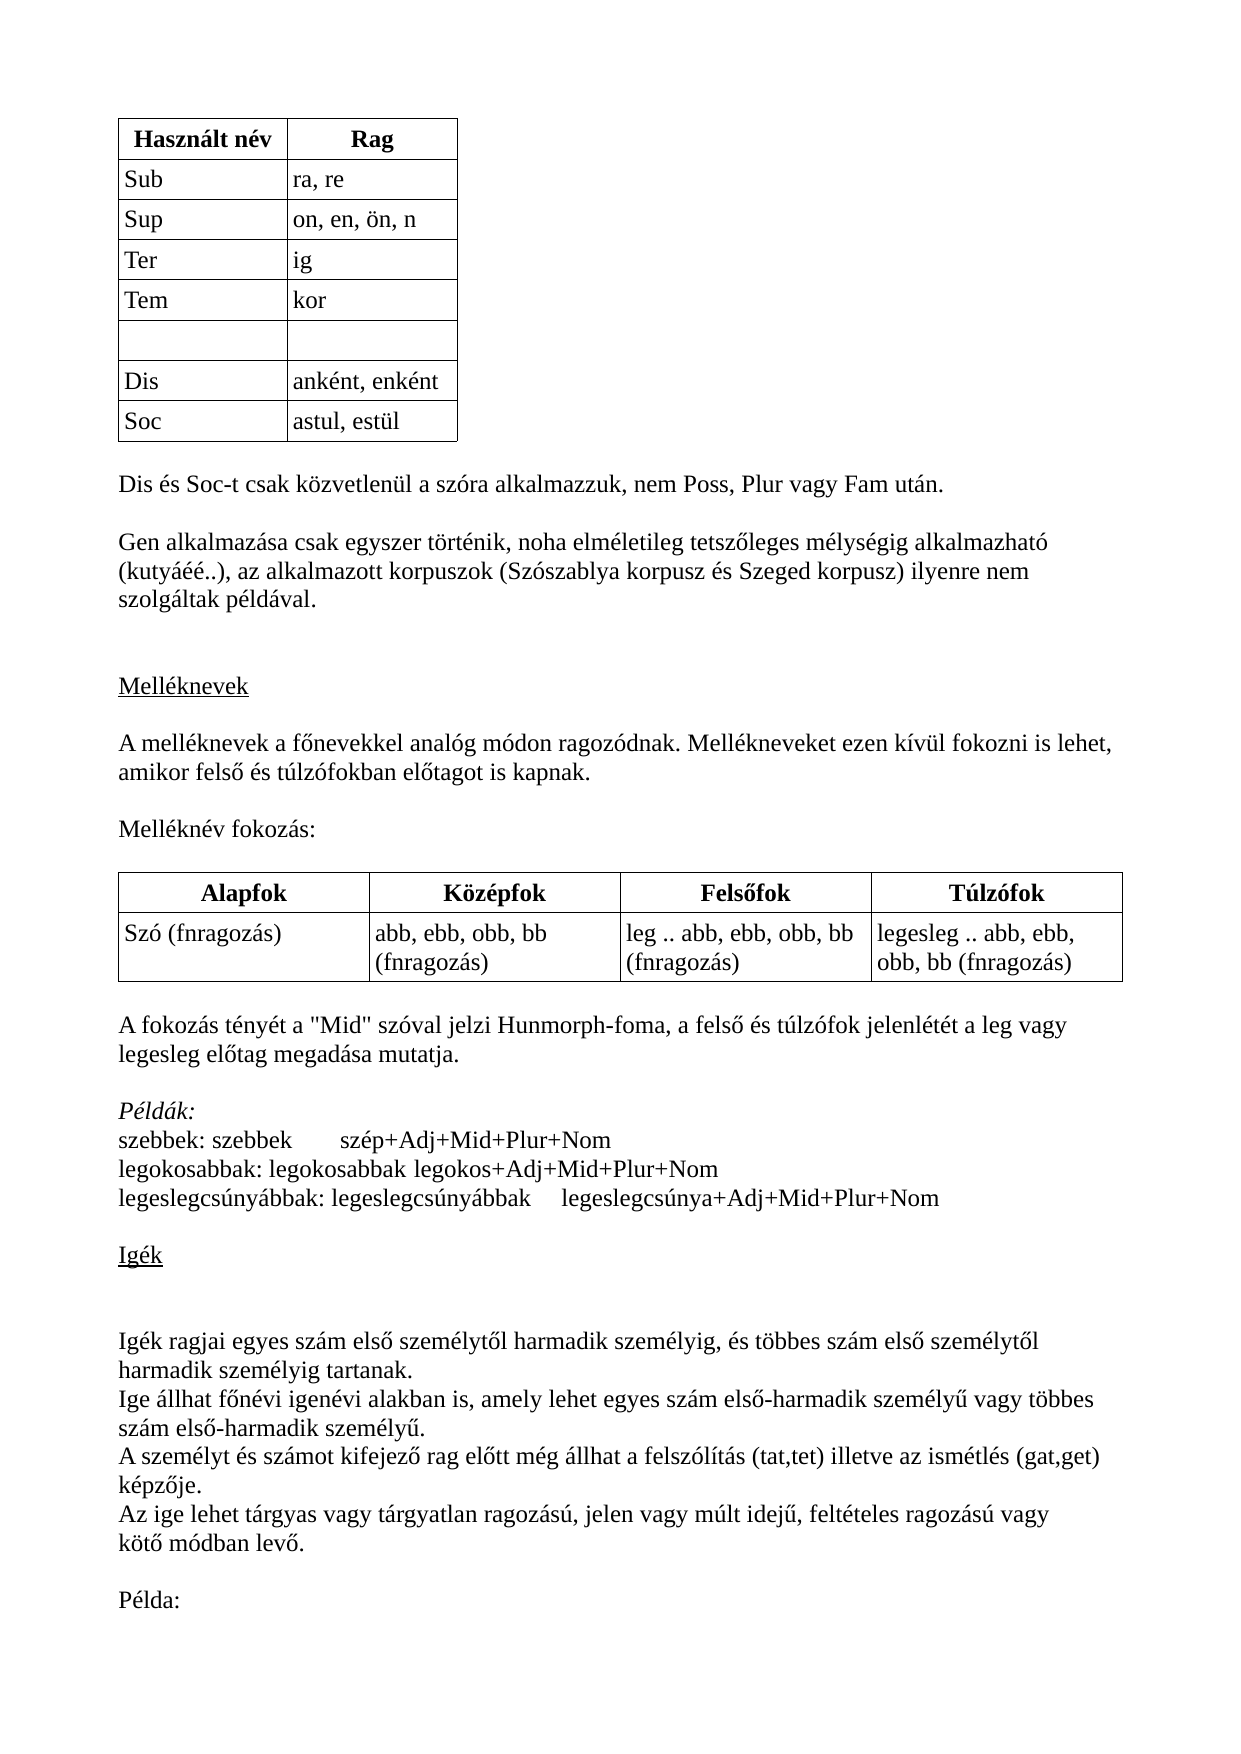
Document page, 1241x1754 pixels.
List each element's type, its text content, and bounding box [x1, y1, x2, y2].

text A személyt és számot kifejező rag előtt még állhat a felszólítás (tat,tet) illetve az ismétlés (gat,get) képzője. [118, 1441, 1122, 1499]
text Dis és Soc-t csak közvetlenül a szóra alkalmazzuk, nem Poss, Plur vagy Fam után. [118, 469, 1122, 498]
table_cell ig [288, 240, 457, 279]
text kötő módban levő. [118, 1528, 1122, 1556]
table_header Középfok [370, 873, 620, 912]
table_cell abb, ebb, obb, bb (fnragozás) [370, 913, 620, 981]
table_cell [288, 321, 457, 360]
text Melléknevek [118, 671, 1122, 699]
table_cell Ter [119, 240, 287, 279]
text Igék ragjai egyes szám első személytől harmadik személyig, és többes szám első személytől harmadik személyig tartanak. [118, 1326, 1122, 1384]
text Gen alkalmazása csak egyszer történik, noha elméletileg tetszőleges mélységig alkalmazható (kutyáéé..), az alkalmazott korpuszok (Szószablya korpusz és Szeged korpusz) ilyenre nem szolgáltak példával. [118, 527, 1122, 613]
table_cell on, en, ön, n [288, 200, 457, 239]
table_cell Soc [119, 401, 287, 441]
table_cell anként, enként [288, 361, 457, 400]
table_cell ra, re [288, 160, 457, 199]
table_cell Tem [119, 280, 287, 320]
text legeslegcsúnyábbak: legeslegcsúnyábbak legeslegcsúnya+Adj+Mid+Plur+Nom [118, 1183, 1122, 1211]
table_cell Dis [119, 361, 287, 400]
text legokosabbak: legokosabbak legokos+Adj+Mid+Plur+Nom [118, 1154, 1122, 1183]
text szebbek: szebbek szép+Adj+Mid+Plur+Nom [118, 1125, 1122, 1154]
text Melléknév fokozás: [118, 814, 1122, 843]
text Az ige lehet tárgyas vagy tárgyatlan ragozású, jelen vagy múlt idejű, feltételes ragozású vagy [118, 1499, 1122, 1528]
text Példa: [118, 1585, 1122, 1614]
table_cell Sup [119, 200, 287, 239]
table_header Felsőfok [621, 873, 871, 912]
text Ige állhat főnévi igenévi alakban is, amely lehet egyes szám első-harmadik személyű vagy többes szám első-harmadik személyű. [118, 1384, 1122, 1441]
text A melléknevek a főnevekkel analóg módon ragozódnak. Mellékneveket ezen kívül fokozni is lehet, amikor felső és túlzófokban előtagot is kapnak. [118, 728, 1122, 786]
table_header Túlzófok [872, 873, 1122, 912]
text Igék [118, 1240, 1122, 1269]
table_cell astul, estül [288, 401, 457, 441]
table_header Alapfok [119, 873, 369, 912]
table_header Rag [288, 119, 457, 158]
table_cell Sub [119, 160, 287, 199]
table_header Használt név [119, 119, 287, 158]
table_cell leg .. abb, ebb, obb, bb (fnragozás) [621, 913, 871, 981]
table_cell [119, 321, 287, 360]
text A fokozás tényét a "Mid" szóval jelzi Hunmorph-foma, a felső és túlzófok jelenlétét a leg vagy legesleg előtag megadása mutatja. [118, 1010, 1122, 1068]
table_cell legesleg .. abb, ebb, obb, bb (fnragozás) [872, 913, 1122, 981]
text Példák: [118, 1096, 1122, 1125]
table_cell kor [288, 280, 457, 320]
table_cell Szó (fnragozás) [119, 913, 369, 981]
